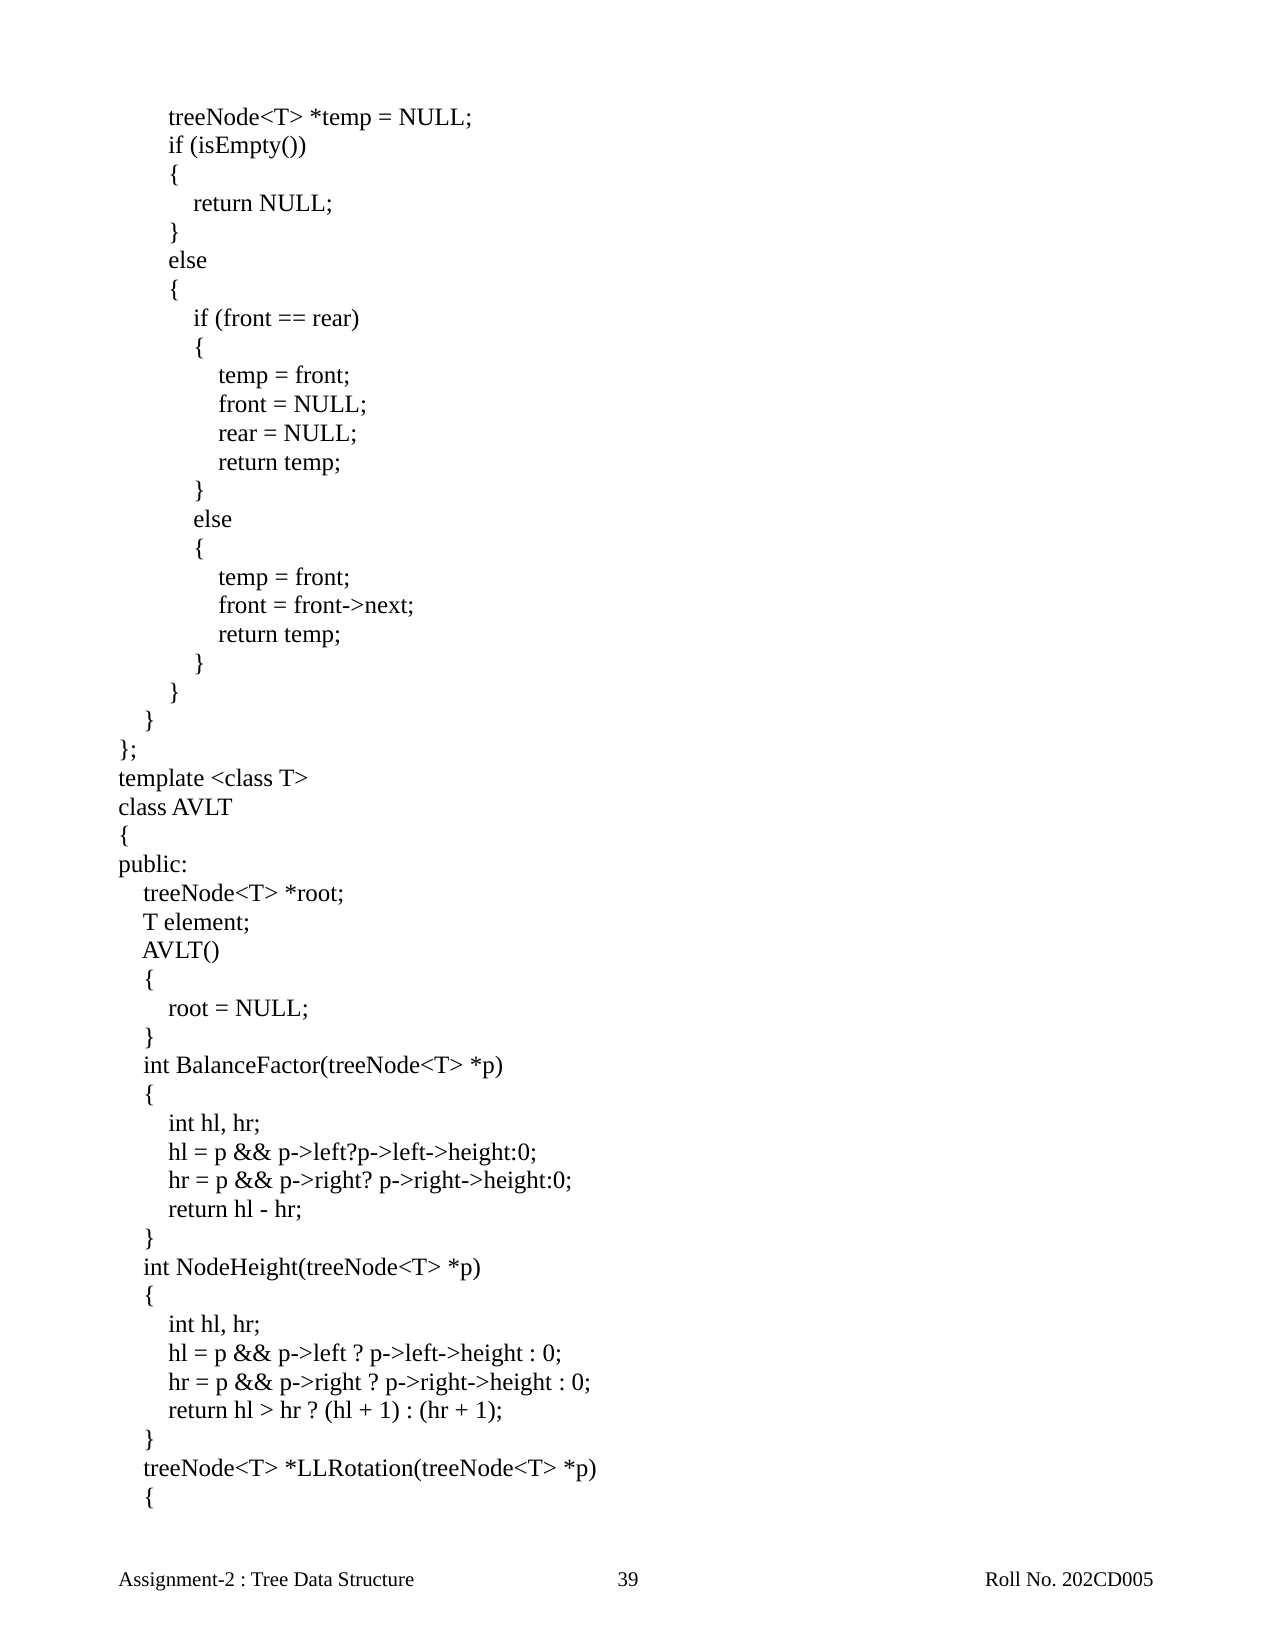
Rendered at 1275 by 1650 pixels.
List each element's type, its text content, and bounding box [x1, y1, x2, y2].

text front = NULL; [118, 389, 1157, 418]
text temp = front; [118, 360, 1157, 389]
text treeNode<T> *LLRotation(treeNode<T> *p) [118, 1453, 1157, 1482]
text return hl - hr; [118, 1194, 1157, 1223]
text int NodeHeight(treeNode<T> *p) [118, 1252, 1157, 1280]
text treeNode<T> *root; [118, 878, 1157, 907]
text treeNode<T> *temp = NULL; [118, 102, 1157, 130]
text { [118, 332, 1157, 360]
text hr = p && p->right? p->right->height:0; [118, 1165, 1157, 1194]
text } [118, 648, 1157, 677]
text else [118, 245, 1157, 274]
text { [118, 964, 1157, 993]
text }; [118, 734, 1157, 763]
text } [118, 1022, 1157, 1050]
text { [118, 1079, 1157, 1108]
text T element; [118, 907, 1157, 935]
text hr = p && p->right ? p->right->height : 0; [118, 1367, 1157, 1395]
text } [118, 1424, 1157, 1453]
text root = NULL; [118, 993, 1157, 1022]
text class AVLT [118, 792, 1157, 820]
text rear = NULL; [118, 418, 1157, 447]
text hl = p && p->left?p->left->height:0; [118, 1137, 1157, 1165]
text front = front->next; [118, 590, 1157, 619]
text } [118, 475, 1157, 504]
text return hl > hr ? (hl + 1) : (hr + 1); [118, 1395, 1157, 1424]
text { [118, 1280, 1157, 1309]
text int hl, hr; [118, 1309, 1157, 1338]
text hl = p && p->left ? p->left->height : 0; [118, 1338, 1157, 1367]
text if (front == rear) [118, 303, 1157, 332]
text return temp; [118, 447, 1157, 475]
text { [118, 1482, 1157, 1510]
text { [118, 533, 1157, 562]
text temp = front; [118, 562, 1157, 590]
text } [118, 1223, 1157, 1252]
text int hl, hr; [118, 1108, 1157, 1137]
text public: [118, 849, 1157, 878]
text } [118, 217, 1157, 245]
text { [118, 159, 1157, 188]
text { [118, 274, 1157, 303]
text AVLT() [118, 935, 1157, 964]
text { [118, 820, 1157, 849]
text template <class T> [118, 763, 1157, 792]
text } [118, 705, 1157, 734]
text return NULL; [118, 188, 1157, 217]
text return temp; [118, 619, 1157, 648]
text else [118, 504, 1157, 533]
text int BalanceFactor(treeNode<T> *p) [118, 1050, 1157, 1079]
text if (isEmpty()) [118, 130, 1157, 159]
text } [118, 677, 1157, 705]
